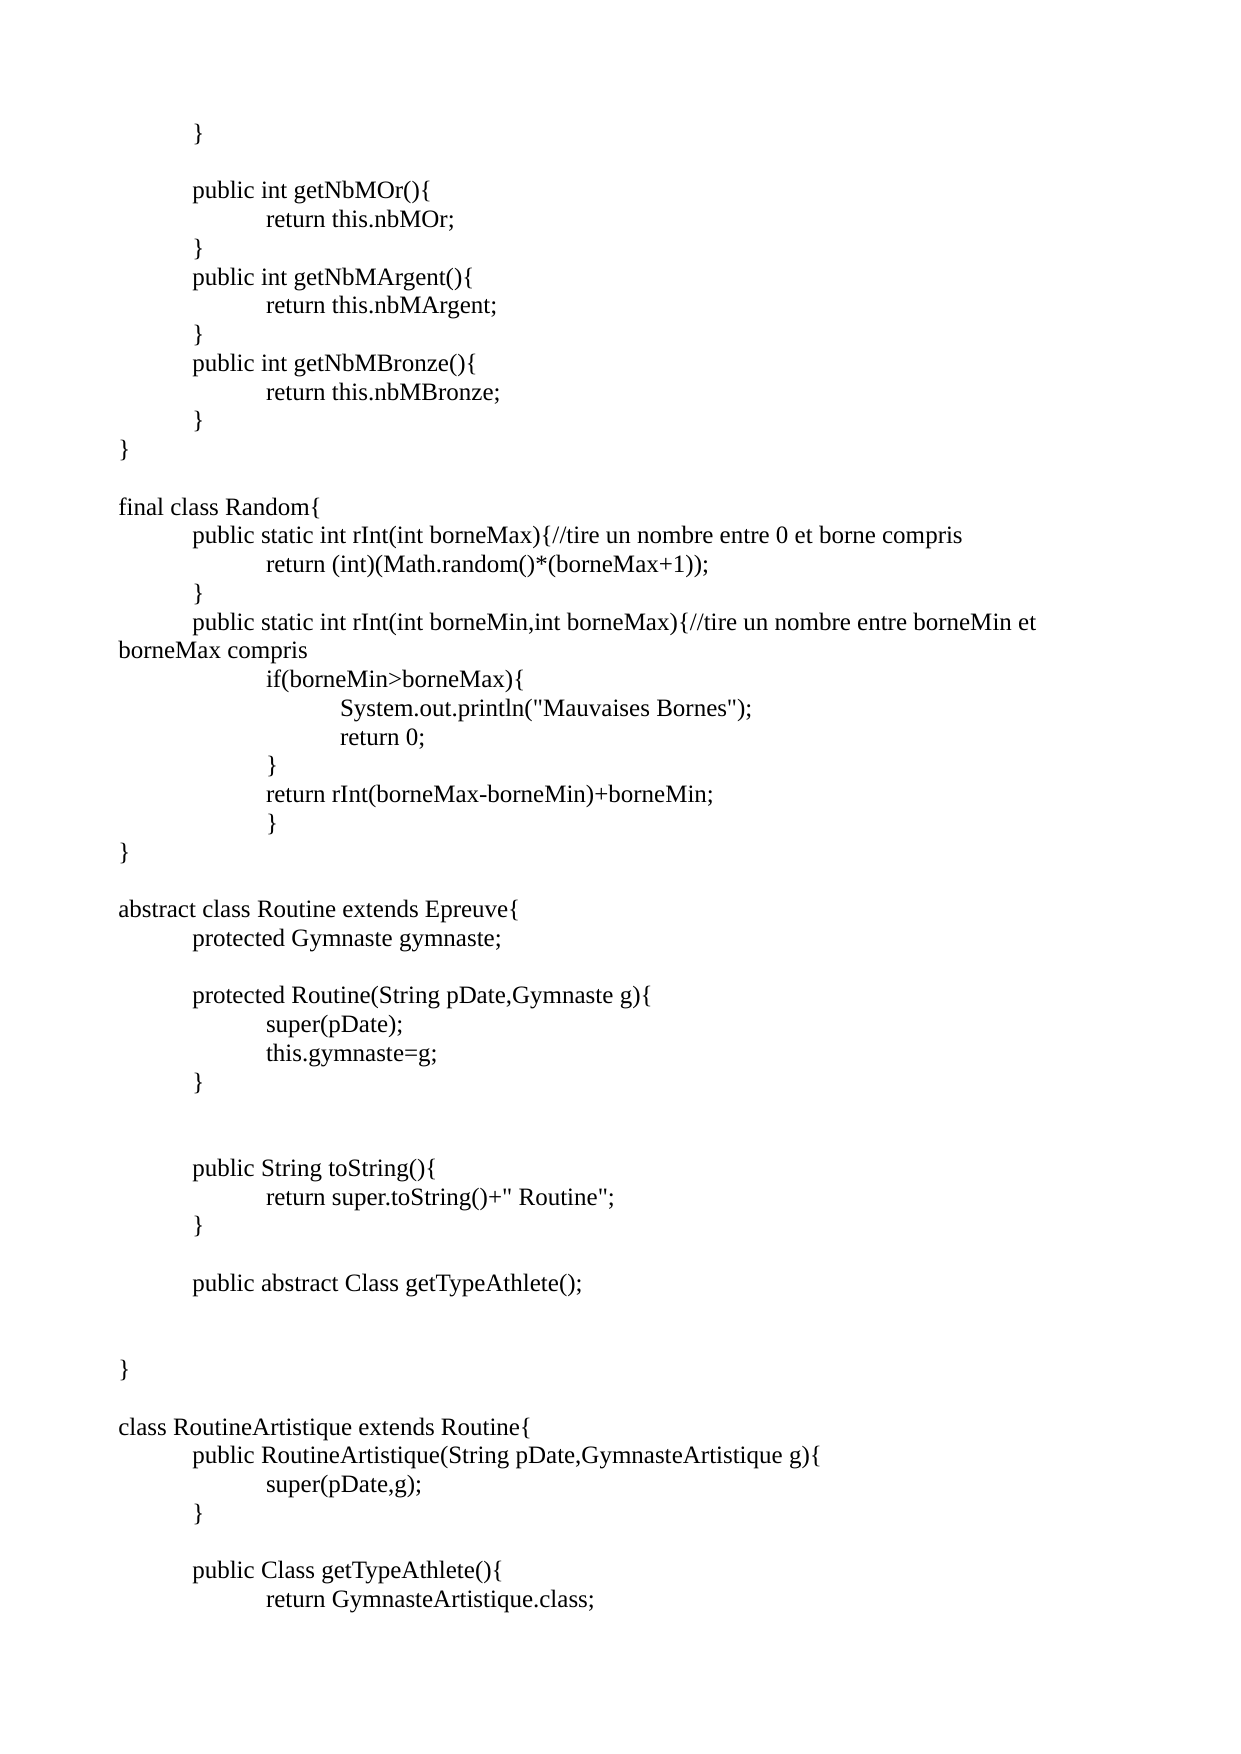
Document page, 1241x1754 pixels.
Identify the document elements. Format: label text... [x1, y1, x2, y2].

text final class Random{ [118, 492, 1122, 521]
text super(pDate); [118, 1009, 1122, 1038]
text super(pDate,g); [118, 1469, 1122, 1498]
text protected Routine(String pDate,Gymnaste g){ [118, 981, 1122, 1009]
text return this.nbMBronze; [118, 377, 1122, 406]
text public RoutineArtistique(String pDate,GymnasteArtistique g){ [118, 1441, 1122, 1469]
text class RoutineArtistique extends Routine{ [118, 1412, 1122, 1441]
text } [118, 118, 1122, 147]
text } [118, 751, 1122, 779]
text return super.toString()+" Routine"; [118, 1182, 1122, 1211]
text return this.nbMArgent; [118, 291, 1122, 319]
text } [118, 1211, 1122, 1239]
text return GymnasteArtistique.class; [118, 1584, 1122, 1613]
text } [118, 434, 1122, 463]
text this.gymnaste=g; [118, 1038, 1122, 1067]
text public int getNbMArgent(){ [118, 262, 1122, 291]
text public static int rInt(int borneMin,int borneMax){//tire un nombre entre borneMin et borneMax compris [118, 607, 1122, 664]
text public int getNbMOr(){ [118, 176, 1122, 204]
text public String toString(){ [118, 1153, 1122, 1182]
text } [118, 319, 1122, 348]
text public static int rInt(int borneMax){//tire un nombre entre 0 et borne compris [118, 521, 1122, 549]
text protected Gymnaste gymnaste; [118, 923, 1122, 952]
text } [118, 233, 1122, 262]
text abstract class Routine extends Epreuve{ [118, 894, 1122, 923]
text } [118, 1067, 1122, 1096]
text } [118, 1354, 1122, 1383]
text } [118, 406, 1122, 434]
text public Class getTypeAthlete(){ [118, 1556, 1122, 1584]
text public int getNbMBronze(){ [118, 348, 1122, 377]
text } [118, 1498, 1122, 1527]
text } [118, 808, 1122, 837]
text } [118, 837, 1122, 866]
text return (int)(Math.random()*(borneMax+1)); [118, 549, 1122, 578]
text } [118, 578, 1122, 607]
text System.out.println("Mauvaises Bornes"); [118, 693, 1122, 722]
text return this.nbMOr; [118, 204, 1122, 233]
text public abstract Class getTypeAthlete(); [118, 1268, 1122, 1297]
text if(borneMin>borneMax){ [118, 664, 1122, 693]
text return 0; [118, 722, 1122, 751]
text return rInt(borneMax-borneMin)+borneMin; [118, 779, 1122, 808]
